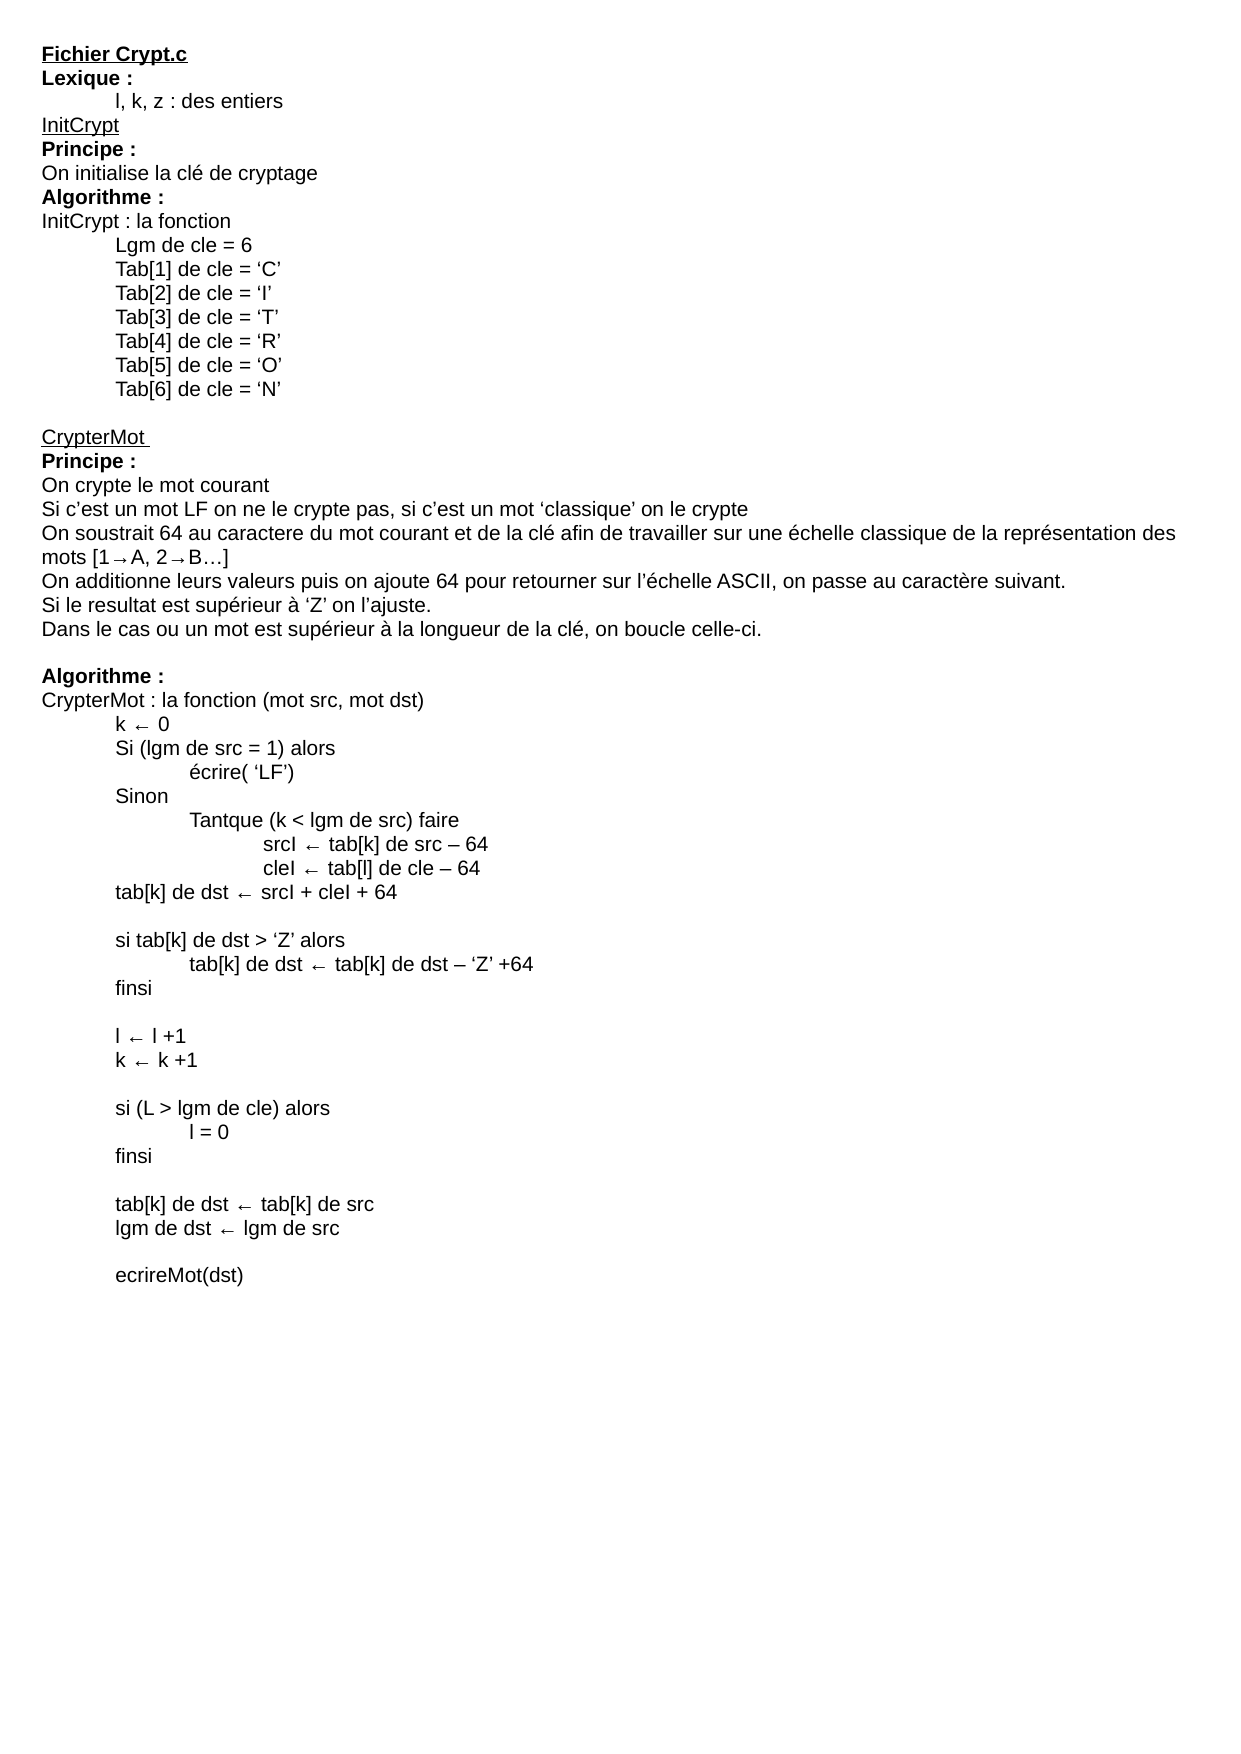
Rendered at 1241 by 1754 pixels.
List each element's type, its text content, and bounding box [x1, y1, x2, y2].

text On crypte le mot courant [41, 473, 1199, 497]
text si (L > lgm de cle) alors [41, 1096, 1199, 1119]
text l, k, z : des entiers [41, 89, 1199, 113]
text écrire( ‘LF’) [41, 760, 1199, 784]
text Si le resultat est supérieur à ‘Z’ on l’ajuste. [41, 592, 1199, 616]
text On initialise la clé de cryptage [41, 161, 1199, 185]
text l = 0 [41, 1119, 1199, 1143]
text Dans le cas ou un mot est supérieur à la longueur de la clé, on boucle celle-ci. [41, 616, 1199, 640]
text Lexique : [41, 65, 1199, 89]
text lgm de dst ← lgm de src [41, 1215, 1199, 1239]
text Principe : [41, 449, 1199, 473]
text tab[k] de dst ← srcI + cleI + 64 [41, 880, 1199, 904]
text Tab[4] de cle = ‘R’ [41, 329, 1199, 353]
text si tab[k] de dst > ‘Z’ alors [41, 928, 1199, 952]
text Si (lgm de src = 1) alors [41, 736, 1199, 760]
text finsi [41, 976, 1199, 1000]
text Tab[3] de cle = ‘T’ [41, 305, 1199, 329]
text InitCrypt : la fonction [41, 209, 1199, 233]
text ecrireMot(dst) [41, 1263, 1199, 1287]
text Si c’est un mot LF on ne le crypte pas, si c’est un mot ‘classique’ on le crypte [41, 497, 1199, 521]
text l ← l +1 [41, 1024, 1199, 1048]
text Sinon [41, 784, 1199, 808]
text Algorithme : [41, 664, 1199, 688]
text finsi [41, 1143, 1199, 1167]
text tab[k] de dst ← tab[k] de src [41, 1191, 1199, 1215]
text srcI ← tab[k] de src – 64 [41, 832, 1199, 856]
text Tab[2] de cle = ‘I’ [41, 281, 1199, 305]
text Fichier Crypt.c [41, 41, 1199, 65]
text On soustrait 64 au caractere du mot courant et de la clé afin de travailler sur une échelle classique de la représentation des mots [1→A, 2→B…] [41, 521, 1199, 568]
text Tab[1] de cle = ‘C’ [41, 257, 1199, 281]
text Algorithme : [41, 185, 1199, 209]
text k ← 0 [41, 712, 1199, 736]
text k ← k +1 [41, 1048, 1199, 1072]
text Principe : [41, 137, 1199, 161]
text tab[k] de dst ← tab[k] de dst – ‘Z’ +64 [41, 952, 1199, 976]
text Lgm de cle = 6 [41, 233, 1199, 257]
text Tab[6] de cle = ‘N’ [41, 377, 1199, 401]
text On additionne leurs valeurs puis on ajoute 64 pour retourner sur l’échelle ASCII, on passe au caractère suivant. [41, 568, 1199, 592]
text Tab[5] de cle = ‘O’ [41, 353, 1199, 377]
text CrypterMot [41, 425, 1199, 449]
text Tantque (k < lgm de src) faire [41, 808, 1199, 832]
text CrypterMot : la fonction (mot src, mot dst) [41, 688, 1199, 712]
text cleI ← tab[l] de cle – 64 [41, 856, 1199, 880]
text InitCrypt [41, 113, 1199, 137]
